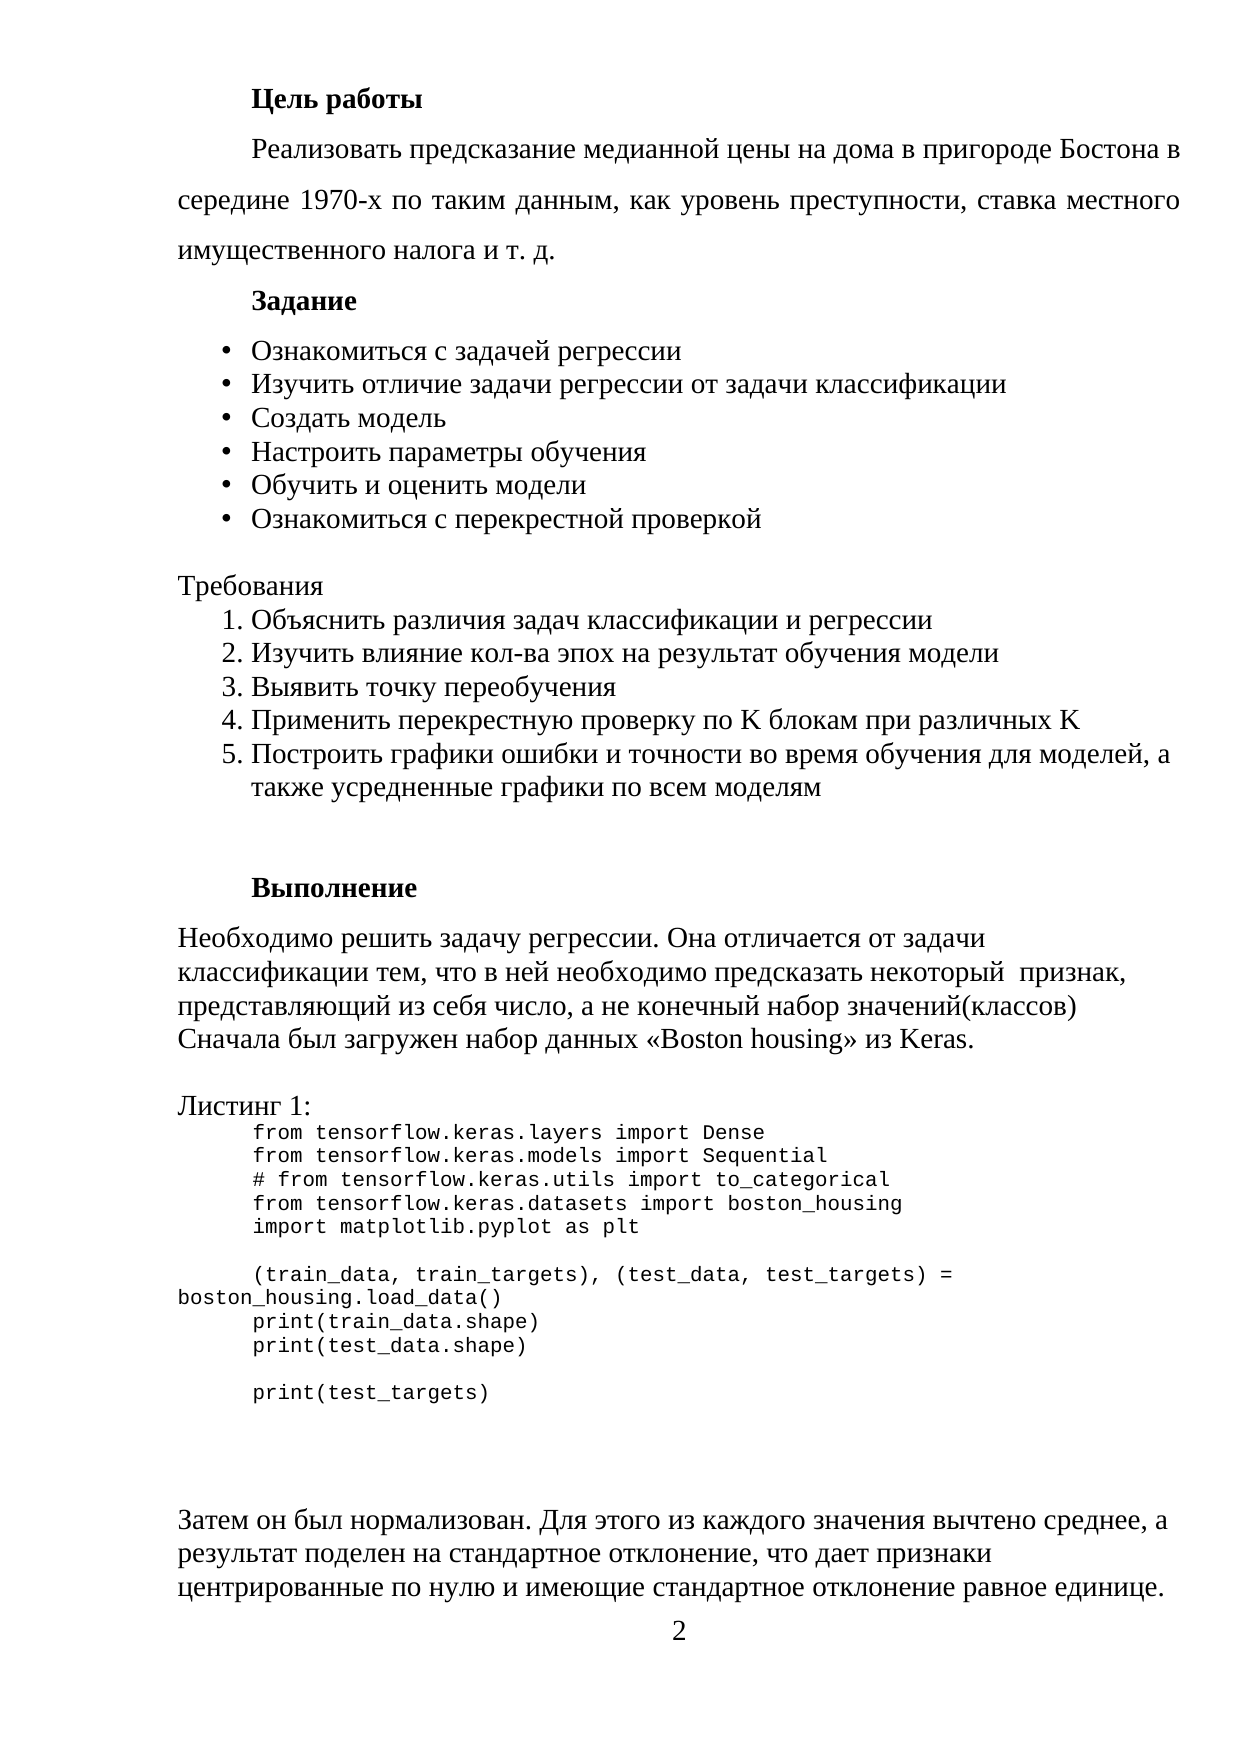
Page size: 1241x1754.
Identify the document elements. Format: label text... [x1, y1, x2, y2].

text (train_data, train_targets), (test_data, test_targets) = boston_housing.load_data() [177, 1264, 1181, 1311]
text print(test_targets) [177, 1382, 1181, 1406]
text Цель работы [177, 81, 1181, 115]
text import matplotlib.pyplot as plt [177, 1216, 1181, 1240]
text Выполнение [177, 870, 1181, 904]
list Создать модель [221, 400, 1181, 434]
list Изучить влияние кол-ва эпох на результат обучения модели [221, 635, 1181, 669]
text from tensorflow.keras.models import Sequential [177, 1145, 1181, 1169]
text Листинг 1: [177, 1088, 1181, 1122]
text Требования [177, 568, 1181, 602]
list Ознакомиться с задачей регрессии [221, 333, 1181, 367]
list Ознакомиться с перекрестной проверкой [221, 501, 1181, 535]
list Изучить отличие задачи регрессии от задачи классификации [221, 367, 1181, 400]
list Объяснить различия задач классификации и регрессии [221, 602, 1181, 635]
text from tensorflow.keras.datasets import boston_housing [177, 1193, 1181, 1216]
text Реализовать предсказание медианной цены на дома в пригороде Бостона в середине 1970-х по таким данным, как уровень преступности, ставка местного имущественного налога и т. д. [177, 132, 1181, 266]
list Обучить и оценить модели [221, 467, 1181, 501]
text from tensorflow.keras.layers import Dense [177, 1122, 1181, 1145]
list Применить перекрестную проверку по K блокам при различных K [221, 702, 1181, 736]
text Сначала был загружен набор данных «Boston housing» из Keras. [177, 1021, 1181, 1055]
text print(test_data.shape) [177, 1334, 1181, 1358]
text # from tensorflow.keras.utils import to_categorical [177, 1169, 1181, 1193]
list Выявить точку переобучения [221, 669, 1181, 702]
list Настроить параметры обучения [221, 434, 1181, 467]
text Задание [177, 283, 1181, 316]
text Необходимо решить задачу регрессии. Она отличается от задачи классификации тем, что в ней необходимо предсказать некоторый признак, представляющий из себя число, а не конечный набор значений(классов) [177, 921, 1181, 1021]
text print(train_data.shape) [177, 1311, 1181, 1334]
list Построить графики ошибки и точности во время обучения для моделей, а также усредненные графики по всем моделям [221, 736, 1181, 803]
text Затем он был нормализован. Для этого из каждого значения вычтено среднее, а результат поделен на стандартное отклонение, что дает признаки центрированные по нулю и имеющие стандартное отклонение равное единице. [177, 1502, 1181, 1603]
